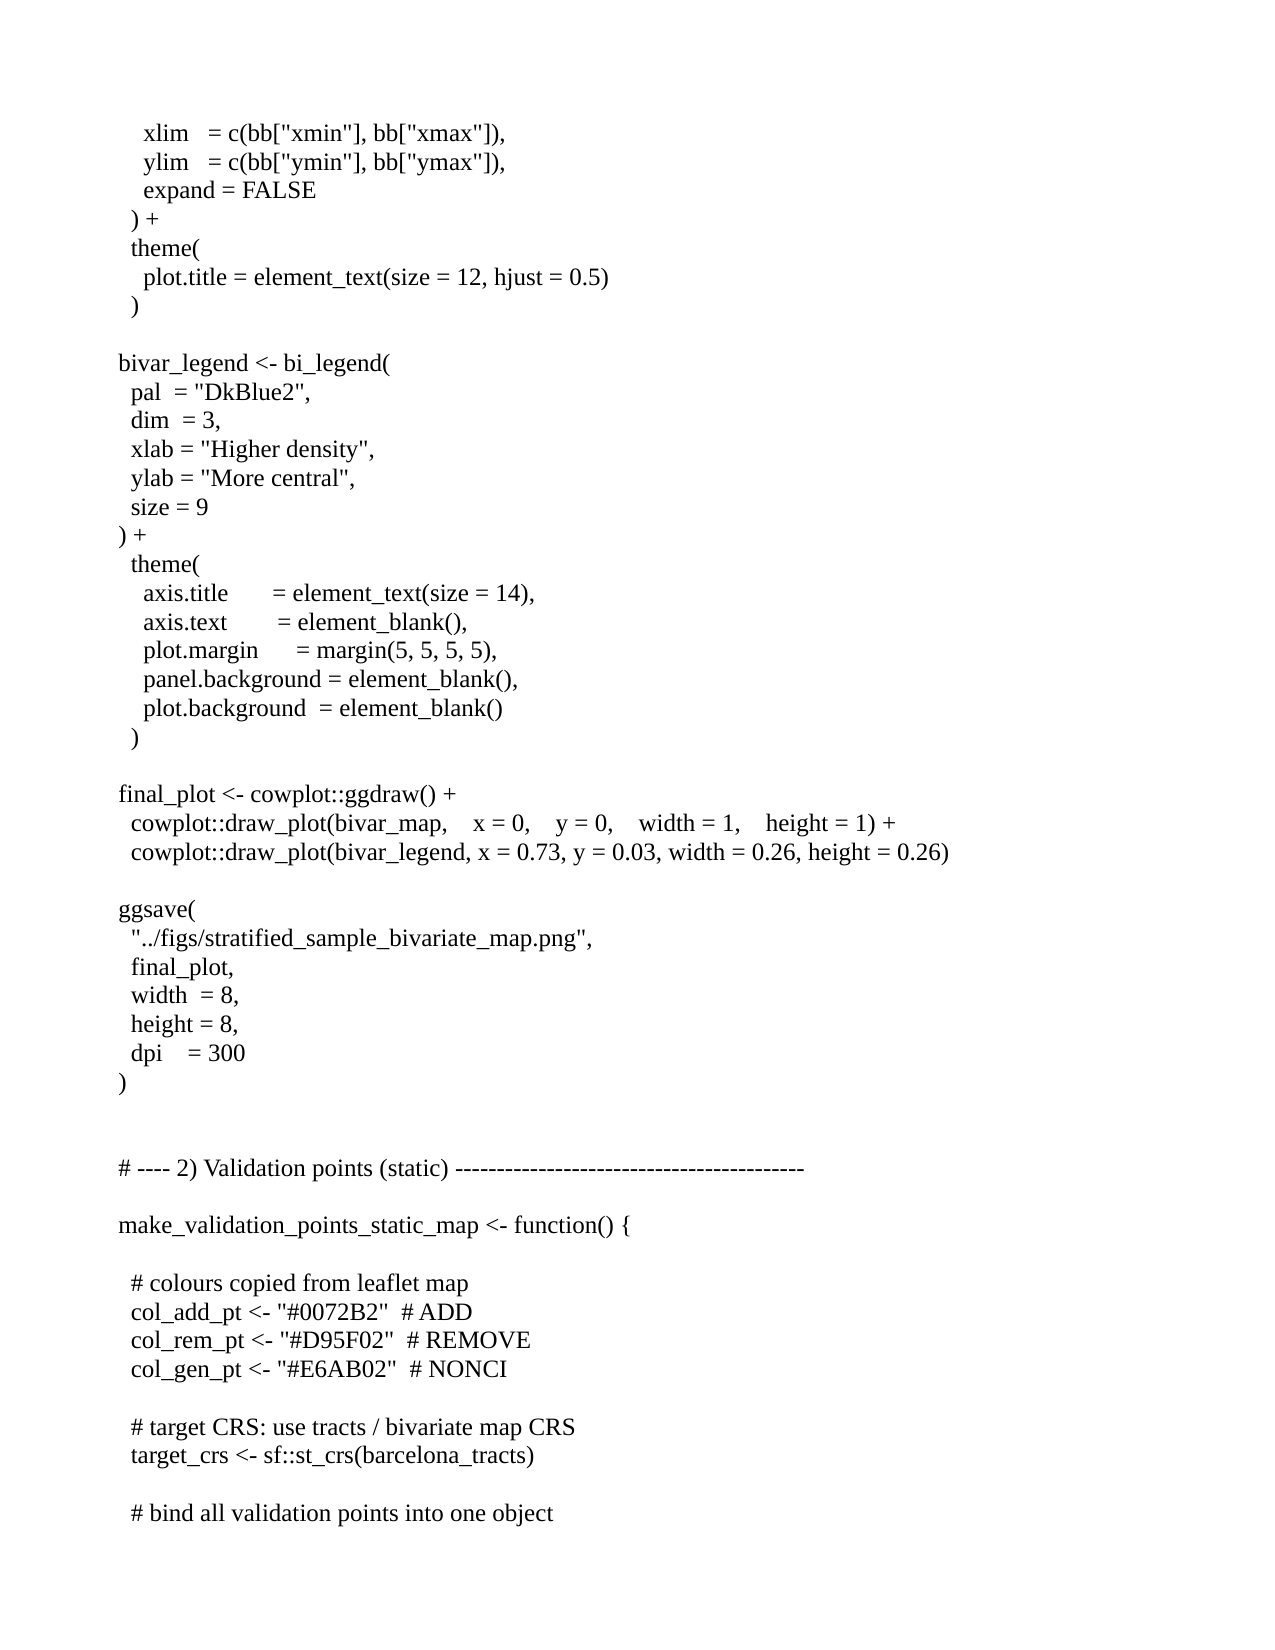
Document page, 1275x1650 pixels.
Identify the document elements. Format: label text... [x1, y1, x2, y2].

text width = 8, [118, 981, 1157, 1009]
text dpi = 300 [118, 1038, 1157, 1067]
text plot.background = element_blank() [118, 693, 1157, 722]
text dim = 3, [118, 406, 1157, 434]
text panel.background = element_blank(), [118, 664, 1157, 693]
text plot.margin = margin(5, 5, 5, 5), [118, 636, 1157, 664]
text make_validation_points_static_map <- function() { [118, 1211, 1157, 1239]
text final_plot <- cowplot::ggdraw() + [118, 779, 1157, 808]
text ) [118, 291, 1157, 319]
text pal = "DkBlue2", [118, 377, 1157, 406]
text # colours copied from leaflet map [118, 1268, 1157, 1297]
text theme( [118, 549, 1157, 578]
text xlab = "Higher density", [118, 434, 1157, 463]
text axis.text = element_blank(), [118, 607, 1157, 636]
text theme( [118, 233, 1157, 262]
text size = 9 [118, 492, 1157, 521]
text final_plot, [118, 952, 1157, 981]
text # bind all validation points into one object [118, 1498, 1157, 1527]
text cowplot::draw_plot(bivar_map, x = 0, y = 0, width = 1, height = 1) + [118, 808, 1157, 837]
text axis.title = element_text(size = 14), [118, 578, 1157, 607]
text # ---- 2) Validation points (static) ------------------------------------------ [118, 1153, 1157, 1182]
text ylim = c(bb["ymin"], bb["ymax"]), [118, 147, 1157, 176]
text plot.title = element_text(size = 12, hjust = 0.5) [118, 262, 1157, 291]
text "../figs/stratified_sample_bivariate_map.png", [118, 923, 1157, 952]
text ) [118, 722, 1157, 751]
text ) + [118, 204, 1157, 233]
text expand = FALSE [118, 176, 1157, 204]
text height = 8, [118, 1009, 1157, 1038]
text col_gen_pt <- "#E6AB02" # NONCI [118, 1354, 1157, 1383]
text xlim = c(bb["xmin"], bb["xmax"]), [118, 118, 1157, 147]
text ylab = "More central", [118, 463, 1157, 492]
text # target CRS: use tracts / bivariate map CRS [118, 1412, 1157, 1441]
text target_crs <- sf::st_crs(barcelona_tracts) [118, 1441, 1157, 1469]
text ) [118, 1067, 1157, 1096]
text col_add_pt <- "#0072B2" # ADD [118, 1297, 1157, 1326]
text cowplot::draw_plot(bivar_legend, x = 0.73, y = 0.03, width = 0.26, height = 0.26) [118, 837, 1157, 866]
text ) + [118, 521, 1157, 549]
text ggsave( [118, 894, 1157, 923]
text bivar_legend <- bi_legend( [118, 348, 1157, 377]
text col_rem_pt <- "#D95F02" # REMOVE [118, 1326, 1157, 1354]
